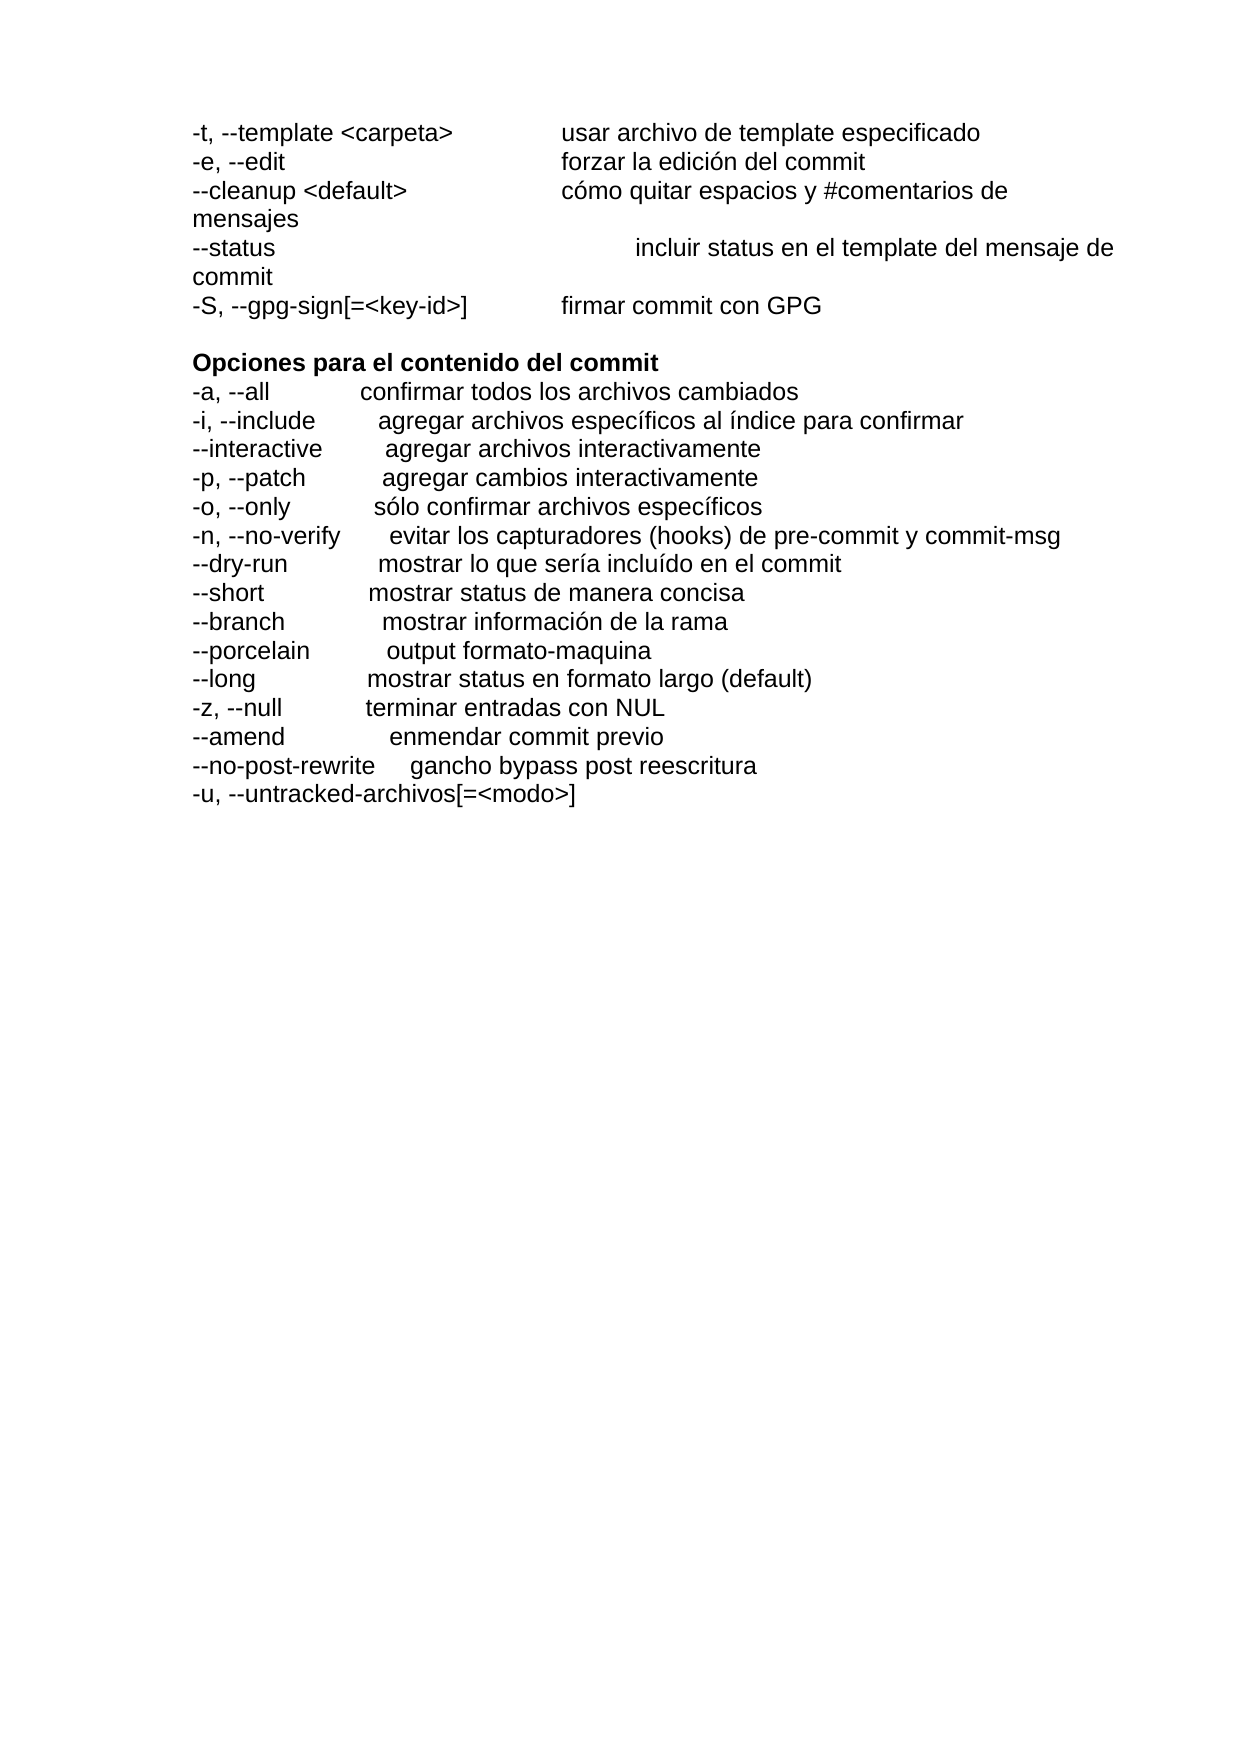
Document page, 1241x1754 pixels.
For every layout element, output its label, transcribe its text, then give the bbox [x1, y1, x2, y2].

text -a, --all confirmar todos los archivos cambiados [192, 377, 1122, 406]
text -S, --gpg-sign[=<key-id>] firmar commit con GPG [192, 291, 1122, 319]
text --no-post-rewrite gancho bypass post reescritura [192, 751, 1122, 779]
text --status incluir status en el template del mensaje de commit [192, 233, 1122, 291]
text --porcelain output formato-maquina [192, 636, 1122, 664]
text -t, --template <carpeta> usar archivo de template especificado [192, 118, 1122, 147]
text -n, --no-verify evitar los capturadores (hooks) de pre-commit y commit-msg [192, 521, 1122, 549]
text -i, --include agregar archivos específicos al índice para confirmar [192, 406, 1122, 434]
text -e, --edit forzar la edición del commit [192, 147, 1122, 176]
text -o, --only sólo confirmar archivos específicos [192, 492, 1122, 521]
text -u, --untracked-archivos[=<modo>] [192, 779, 1122, 808]
text Opciones para el contenido del commit [192, 348, 1122, 377]
text --long mostrar status en formato largo (default) [192, 664, 1122, 693]
text --short mostrar status de manera concisa [192, 578, 1122, 607]
text --dry-run mostrar lo que sería incluído en el commit [192, 549, 1122, 578]
text -z, --null terminar entradas con NUL [192, 693, 1122, 722]
text -p, --patch agregar cambios interactivamente [192, 463, 1122, 492]
text --interactive agregar archivos interactivamente [192, 434, 1122, 463]
text --cleanup <default> cómo quitar espacios y #comentarios de mensajes [192, 176, 1122, 233]
text --branch mostrar información de la rama [192, 607, 1122, 636]
text --amend enmendar commit previo [192, 722, 1122, 751]
